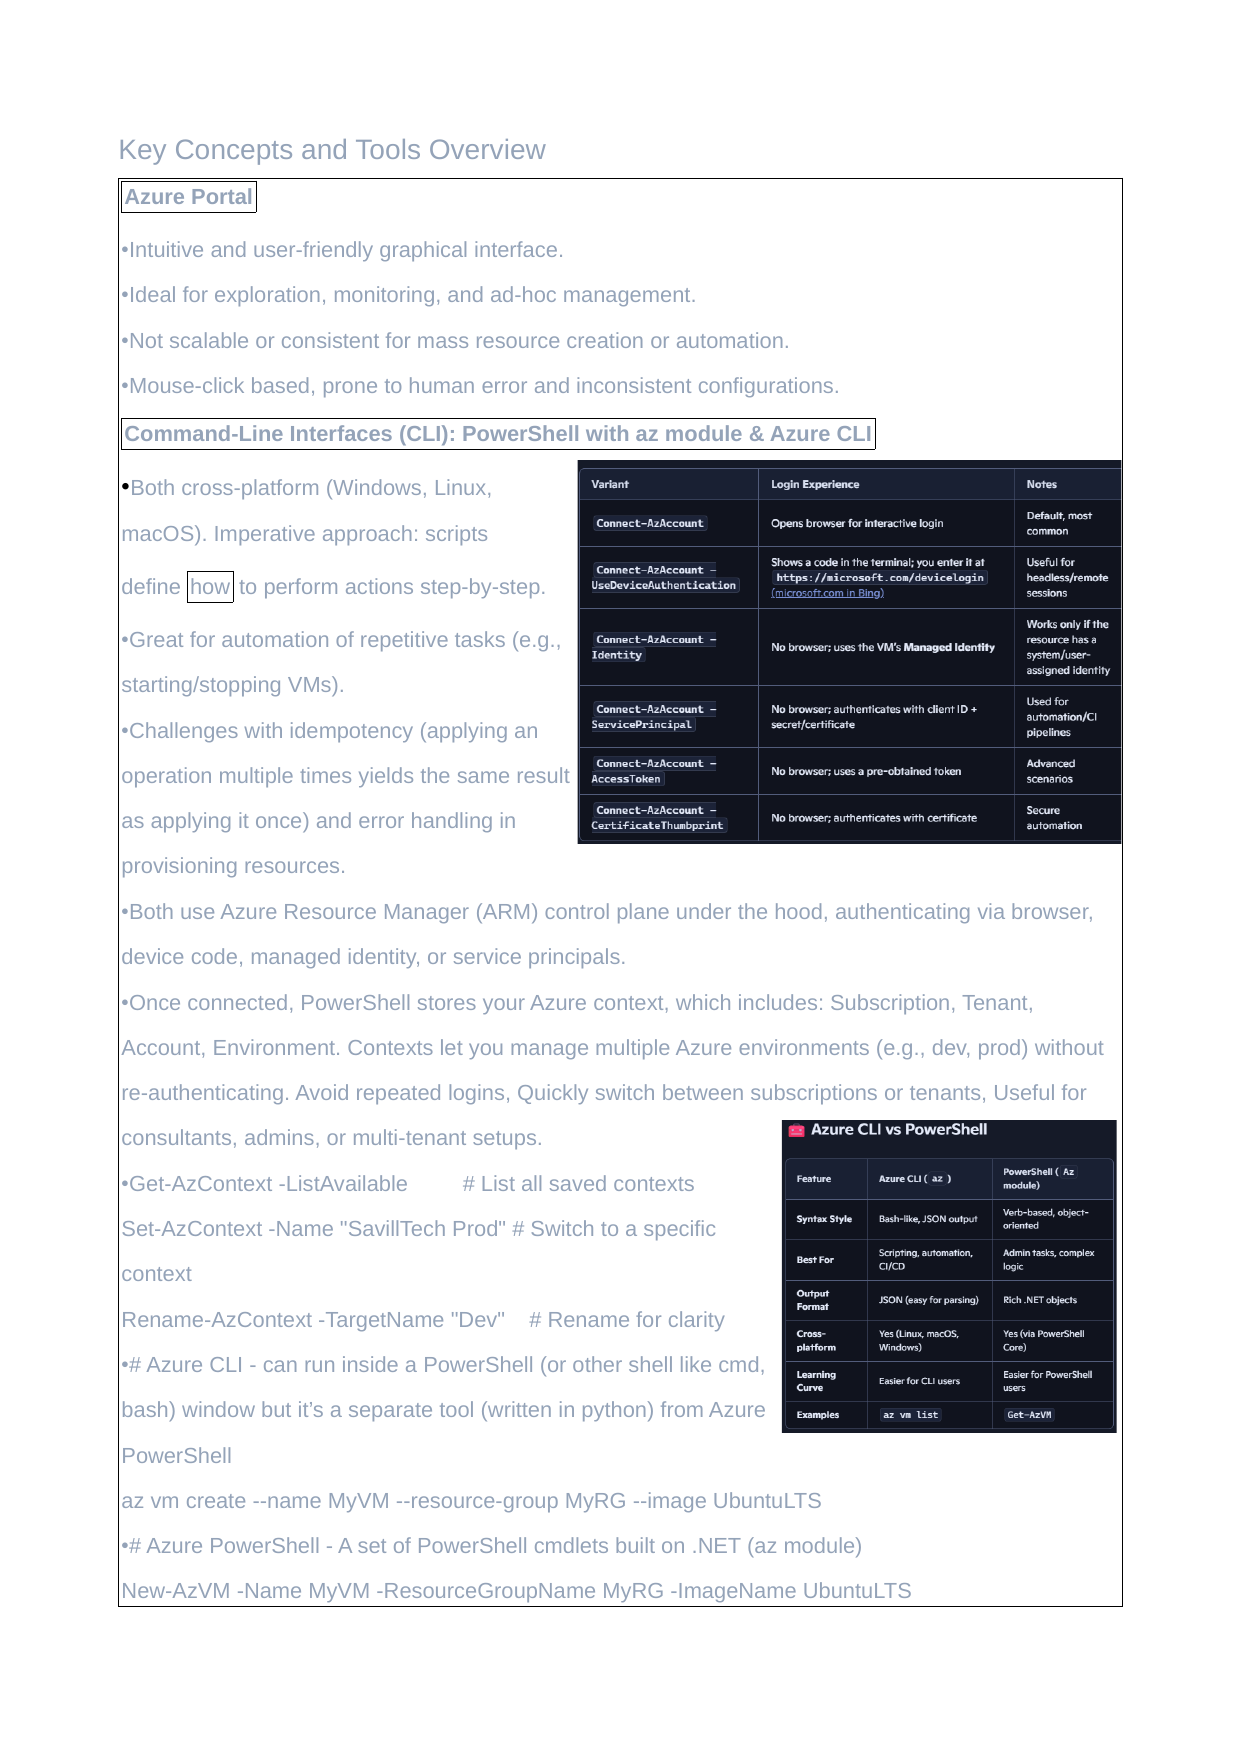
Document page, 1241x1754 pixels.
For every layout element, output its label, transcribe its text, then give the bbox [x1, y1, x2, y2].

list az vm create --name MyVM --resource-group MyRG --image UbuntuLTS [119, 1485, 1122, 1513]
subtitle Key Concepts and Tools Overview [118, 133, 1122, 165]
list Once connected, PowerShell stores your Azure context, which includes: Subscription, Tenant, Account, Environment. Contexts let you manage multiple Azure environments (e.g., dev, prod) without re-authenticating. Avoid repeated logins, Quickly switch between subscriptions or tenants, Useful for consultants, admins, or multi-tenant setups. [119, 986, 1122, 1151]
list New-AzVM -Name MyVM -ResourceGroupName MyRG -ImageName UbuntuLTS [119, 1575, 1122, 1606]
list Both use Azure Resource Manager (ARM) control plane under the hood, authenticating via browser, device code, managed identity, or service principals. [119, 896, 1122, 969]
list Both cross-platform (Windows, Linux, macOS). Imperative approach: scripts define how to perform actions step-by-step. [119, 471, 577, 602]
list Set-AzContext -Name "SavillTech Prod" # Switch to a specific context [119, 1213, 781, 1286]
list Intuitive and user-friendly graphical interface. [119, 234, 1122, 262]
list Ideal for exploration, monitoring, and ad-hoc management. [119, 279, 1122, 307]
list Get-AzContext -ListAvailable # List all saved contexts [119, 1168, 781, 1196]
list Challenges with idempotency (applying an operation multiple times yields the same result as applying it once) and error handling in provisioning resources. [119, 714, 1122, 879]
list Great for automation of repetitive tasks (e.g., starting/stopping VMs). [119, 624, 577, 697]
picture [577, 460, 1122, 844]
list # Azure CLI - can run inside a PowerShell (or other shell like cmd, bash) window but it’s a separate tool (written in python) from Azure PowerShell [119, 1349, 1122, 1468]
list Mouse-click based, prone to human error and inconsistent configurations. [119, 370, 1122, 398]
list Not scalable or consistent for mass resource creation or automation. [119, 324, 1122, 353]
list # Azure PowerShell - A set of PowerShell cmdlets built on .NET (az module) [119, 1530, 1122, 1558]
list Command-Line Interfaces (CLI): PowerShell with az module & Azure CLI [119, 415, 1122, 449]
list Rename-AzContext -TargetName "Dev" # Rename for clarity [119, 1303, 781, 1332]
picture [781, 1120, 1117, 1433]
list Azure Portal [119, 179, 1122, 212]
